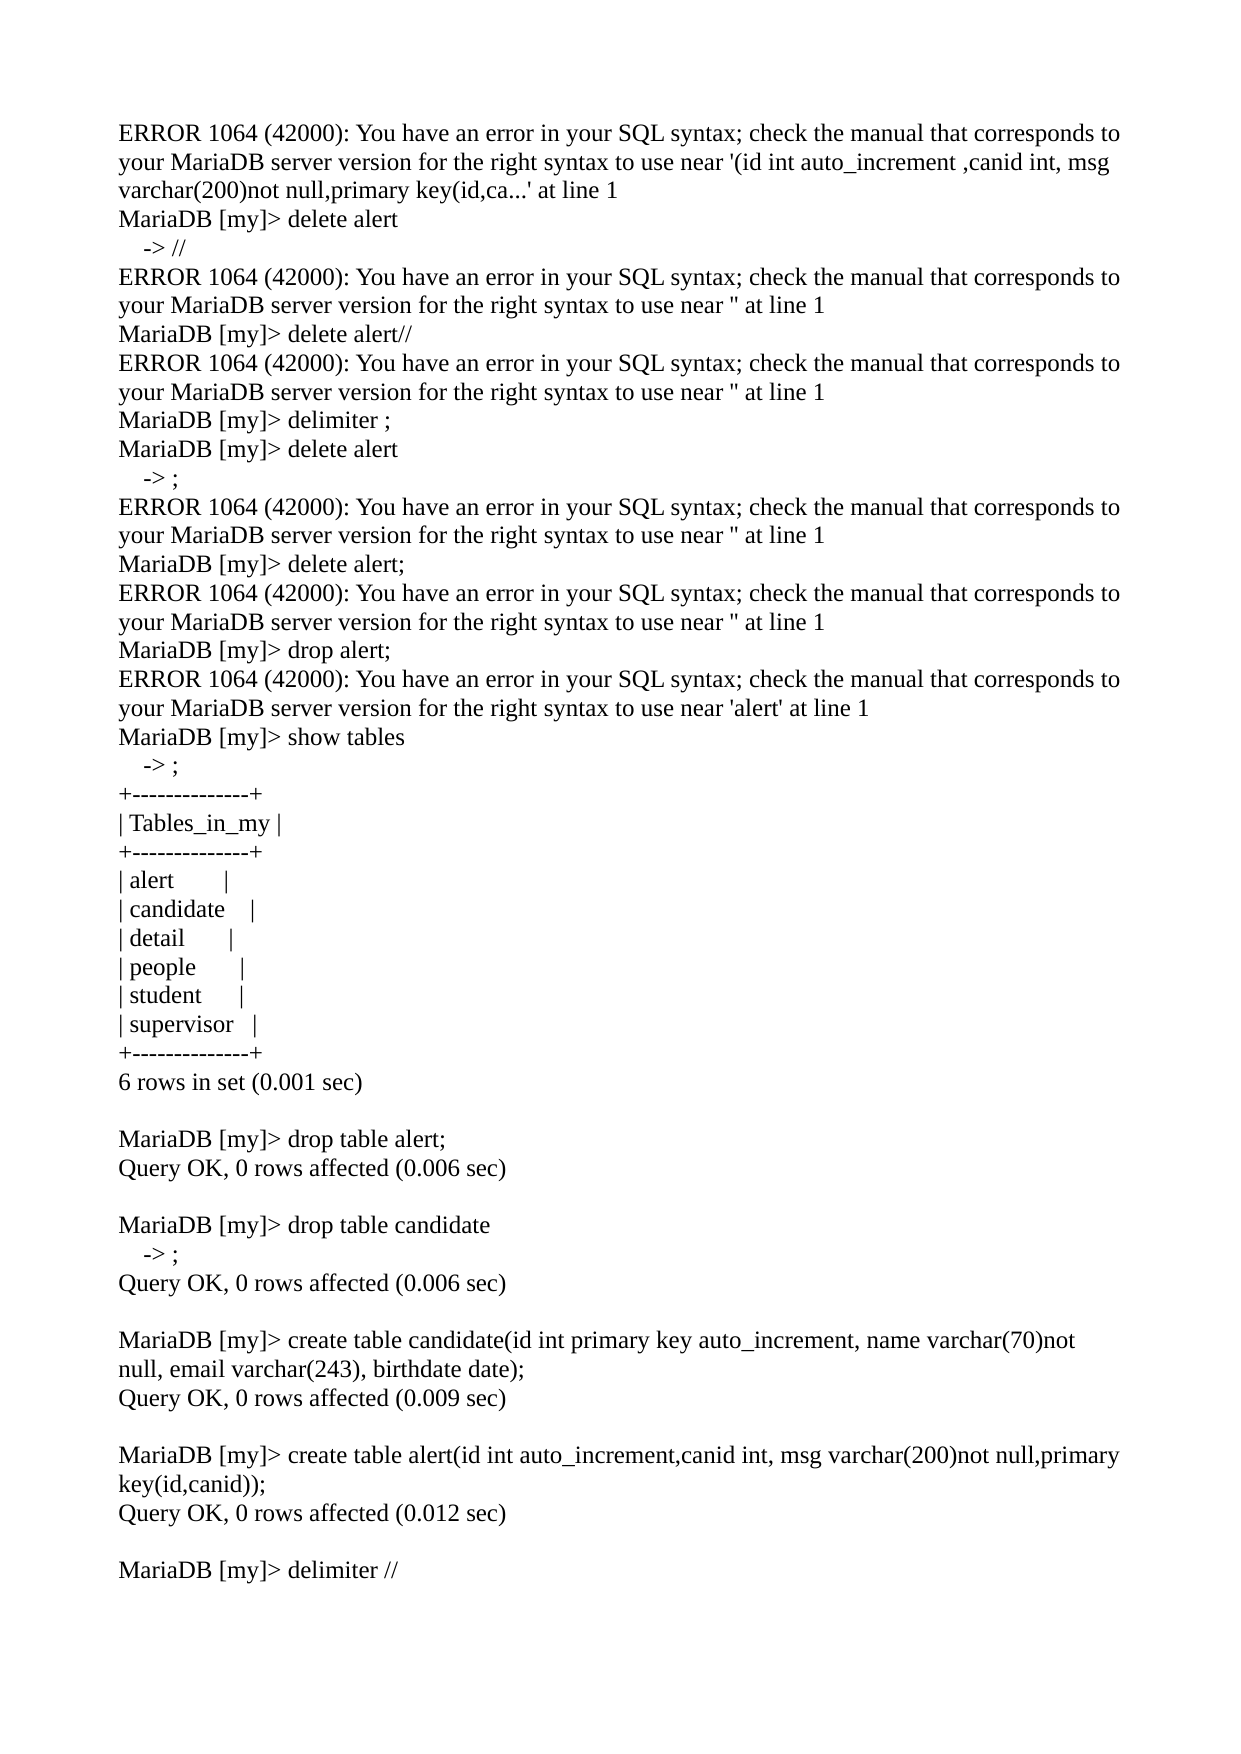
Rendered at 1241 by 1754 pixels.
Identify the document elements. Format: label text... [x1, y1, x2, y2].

text MariaDB [my]> delimiter // [118, 1556, 1122, 1584]
text -> ; [118, 751, 1122, 779]
text MariaDB [my]> delete alert [118, 434, 1122, 463]
text 6 rows in set (0.001 sec) [118, 1067, 1122, 1096]
text +--------------+ [118, 779, 1122, 808]
text MariaDB [my]> delete alert; [118, 549, 1122, 578]
text Query OK, 0 rows affected (0.009 sec) [118, 1383, 1122, 1412]
text MariaDB [my]> delete alert [118, 204, 1122, 233]
text -> // [118, 233, 1122, 262]
text Query OK, 0 rows affected (0.012 sec) [118, 1498, 1122, 1527]
text | alert | [118, 866, 1122, 894]
text MariaDB [my]> drop alert; [118, 636, 1122, 664]
text | detail | [118, 923, 1122, 952]
text MariaDB [my]> delimiter ; [118, 406, 1122, 434]
text | supervisor | [118, 1009, 1122, 1038]
text -> ; [118, 463, 1122, 492]
text MariaDB [my]> drop table candidate [118, 1211, 1122, 1239]
text ERROR 1064 (42000): You have an error in your SQL syntax; check the manual that corresponds to your MariaDB server version for the right syntax to use near '' at line 1 [118, 262, 1122, 319]
text +--------------+ [118, 1038, 1122, 1067]
text Query OK, 0 rows affected (0.006 sec) [118, 1153, 1122, 1182]
text MariaDB [my]> show tables [118, 722, 1122, 751]
text -> ; [118, 1239, 1122, 1268]
text ERROR 1064 (42000): You have an error in your SQL syntax; check the manual that corresponds to your MariaDB server version for the right syntax to use near 'alert' at line 1 [118, 664, 1122, 722]
text | student | [118, 981, 1122, 1009]
text ERROR 1064 (42000): You have an error in your SQL syntax; check the manual that corresponds to your MariaDB server version for the right syntax to use near '' at line 1 [118, 348, 1122, 406]
text MariaDB [my]> create table candidate(id int primary key auto_increment, name varchar(70)not null, email varchar(243), birthdate date); [118, 1326, 1122, 1383]
text MariaDB [my]> drop table alert; [118, 1124, 1122, 1153]
text ERROR 1064 (42000): You have an error in your SQL syntax; check the manual that corresponds to your MariaDB server version for the right syntax to use near '(id int auto_increment ,canid int, msg varchar(200)not null,primary key(id,ca...' at line 1 [118, 118, 1122, 204]
text | candidate | [118, 894, 1122, 923]
text ERROR 1064 (42000): You have an error in your SQL syntax; check the manual that corresponds to your MariaDB server version for the right syntax to use near '' at line 1 [118, 492, 1122, 549]
text | Tables_in_my | [118, 808, 1122, 837]
text MariaDB [my]> create table alert(id int auto_increment,canid int, msg varchar(200)not null,primary key(id,canid)); [118, 1441, 1122, 1498]
text MariaDB [my]> delete alert// [118, 319, 1122, 348]
text ERROR 1064 (42000): You have an error in your SQL syntax; check the manual that corresponds to your MariaDB server version for the right syntax to use near '' at line 1 [118, 578, 1122, 636]
text +--------------+ [118, 837, 1122, 866]
text | people | [118, 952, 1122, 981]
text Query OK, 0 rows affected (0.006 sec) [118, 1268, 1122, 1297]
